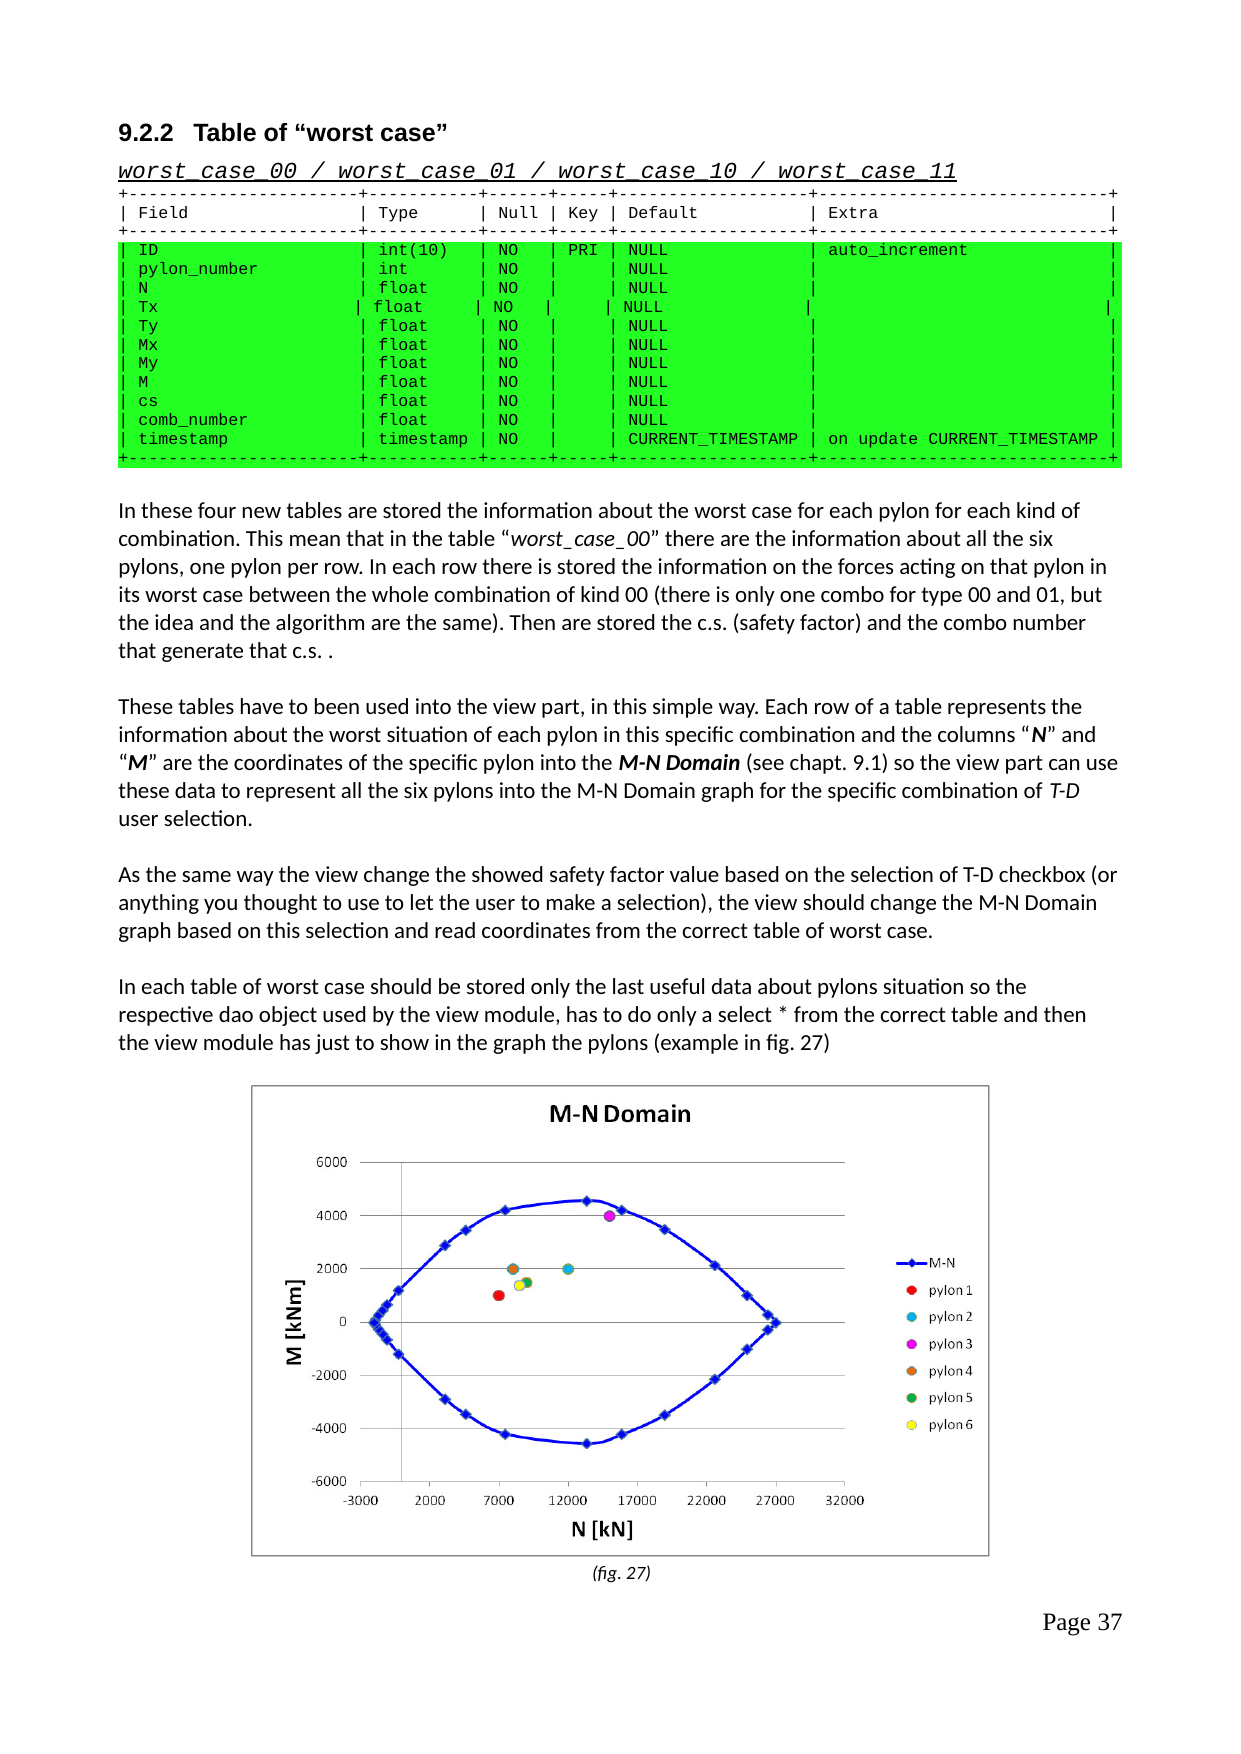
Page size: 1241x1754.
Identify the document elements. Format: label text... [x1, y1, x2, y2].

text | timestamp | timestamp | NO | | CURRENT_TIMESTAMP | on update CURRENT_TIMESTAMP | [118, 430, 1122, 449]
text worst_case_00 / worst_case_01 / worst_case_10 / worst_case_11 [118, 159, 1122, 185]
text | My | float | NO | | NULL | | [118, 355, 1122, 374]
text In each table of worst case should be stored only the last useful data about pylons situation so the respective dao object used by the view module, has to do only a select * from the correct table and then the view module has just to show in the graph the pylons (example in fig. 27) [118, 972, 1122, 1057]
text +-----------------------+-----------+------+-----+-------------------+-----------------------------+ [118, 223, 1122, 242]
subtitle Table of “worst case” [118, 118, 1122, 147]
text | ID | int(10) | NO | PRI | NULL | auto_increment | [118, 242, 1122, 261]
text | Tx | float | NO | | NULL | | [118, 298, 1122, 317]
picture [250, 1084, 990, 1557]
text | cs | float | NO | | NULL | | [118, 393, 1122, 412]
text +-----------------------+-----------+------+-----+-------------------+-----------------------------+ [118, 185, 1122, 204]
text | pylon_number | int | NO | | NULL | | [118, 261, 1122, 279]
text | M | float | NO | | NULL | | [118, 374, 1122, 393]
text +-----------------------+-----------+------+-----+-------------------+-----------------------------+ [118, 449, 1122, 468]
text As the same way the view change the showed safety factor value based on the selection of T-D checkbox (or anything you thought to use to let the user to make a selection), the view should change the M-N Domain graph based on this selection and read coordinates from the correct table of worst case. [118, 860, 1122, 944]
text | comb_number | float | NO | | NULL | | [118, 412, 1122, 430]
text | Mx | float | NO | | NULL | | [118, 336, 1122, 355]
text | Field | Type | Null | Key | Default | Extra | [118, 204, 1122, 223]
text These tables have to been used into the view part, in this simple way. Each row of a table represents the information about the worst situation of each pylon in this specific combination and the columns “N” and “M” are the coordinates of the specific pylon into the M-N Domain (see chapt. 9.1) so the view part can use these data to represent all the six pylons into the M-N Domain graph for the specific combination of T-D user selection. [118, 692, 1122, 832]
text (fig. 27) [118, 1561, 1122, 1584]
text | Ty | float | NO | | NULL | | [118, 317, 1122, 336]
text | N | float | NO | | NULL | | [118, 279, 1122, 298]
text In these four new tables are stored the information about the worst case for each pylon for each kind of combination. This mean that in the table “worst_case_00” there are the information about all the six pylons, one pylon per row. In each row there is stored the information on the forces acting on that pylon in its worst case between the whole combination of kind 00 (there is only one combo for type 00 and 01, but the idea and the algorithm are the same). Then are stored the c.s. (safety factor) and the combo number that generate that c.s. . [118, 496, 1122, 664]
